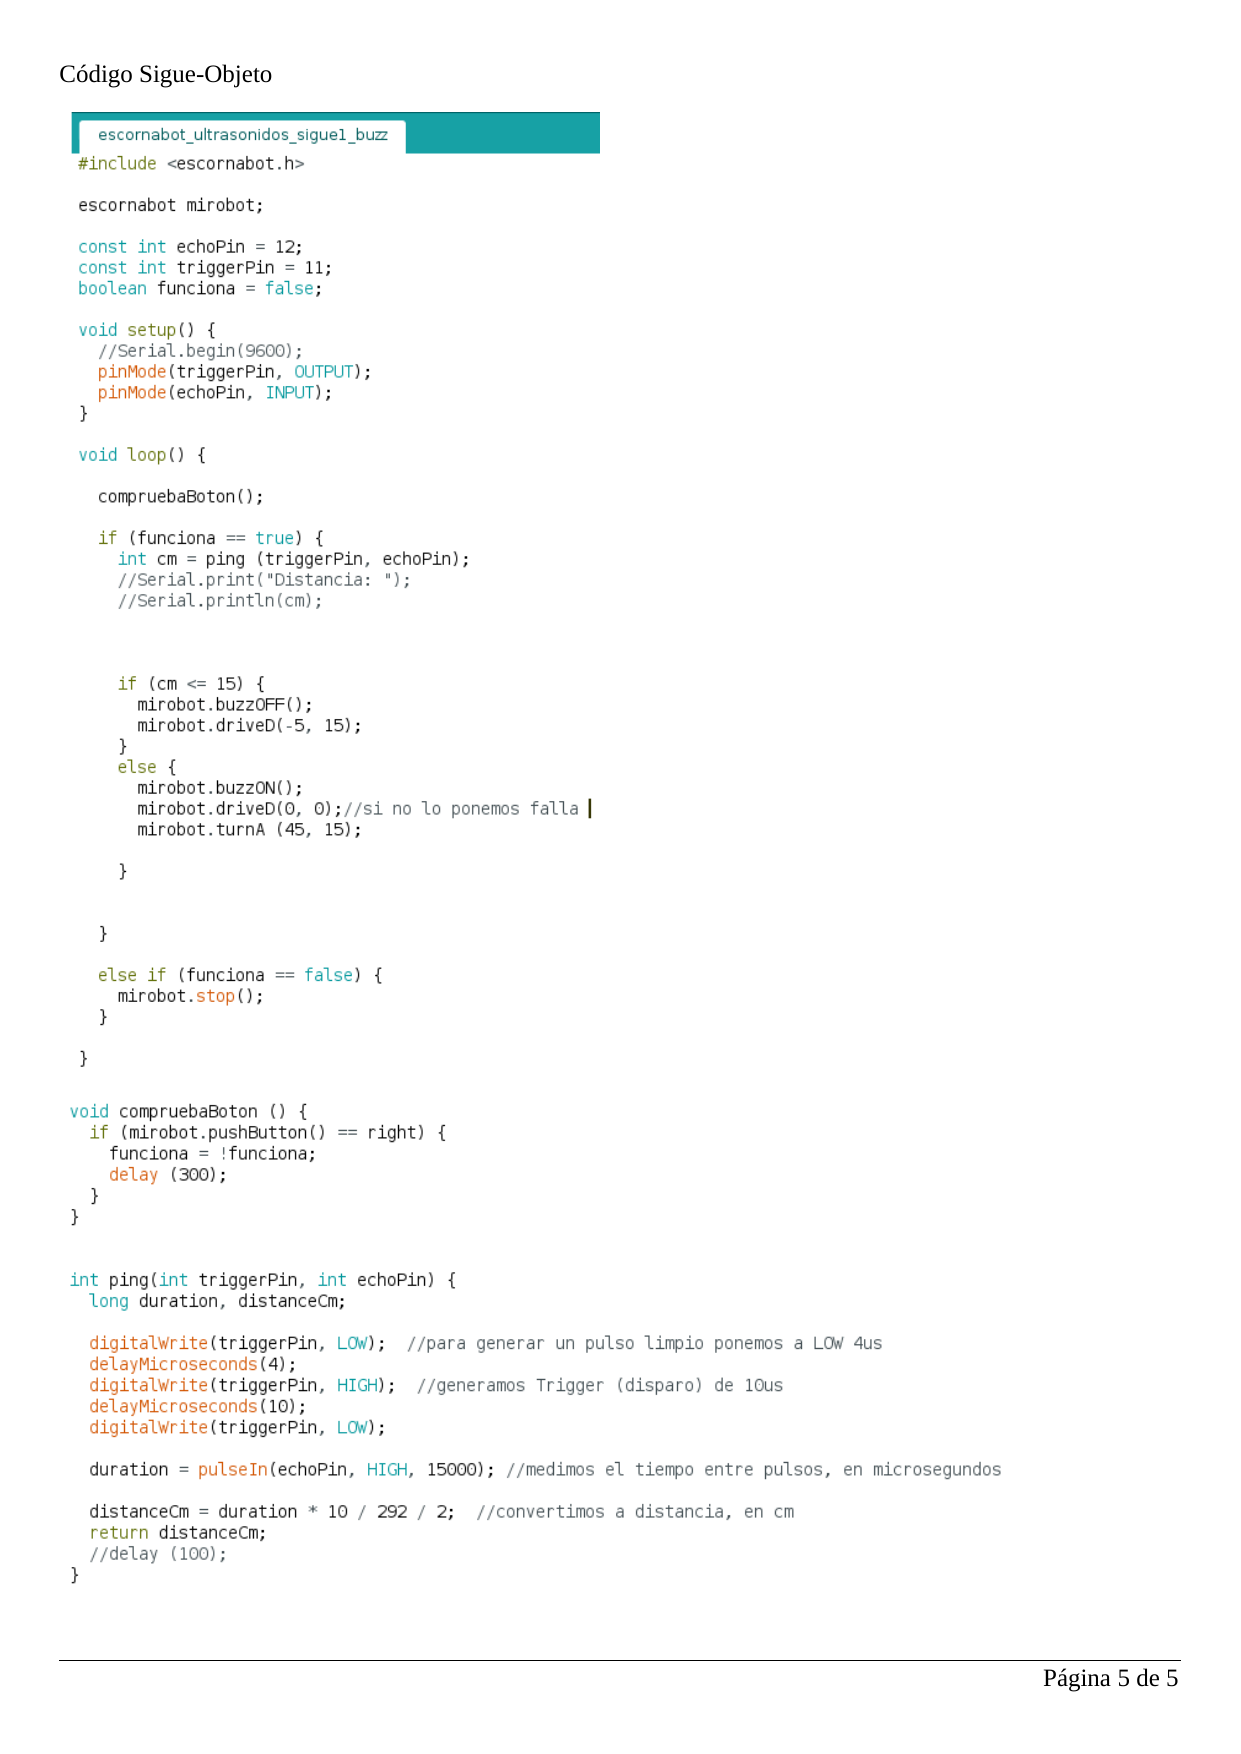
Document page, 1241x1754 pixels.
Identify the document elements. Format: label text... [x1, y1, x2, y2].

text Código Sigue-Objeto [59, 59, 1181, 88]
picture [62, 1094, 1013, 1597]
picture [71, 112, 600, 1084]
